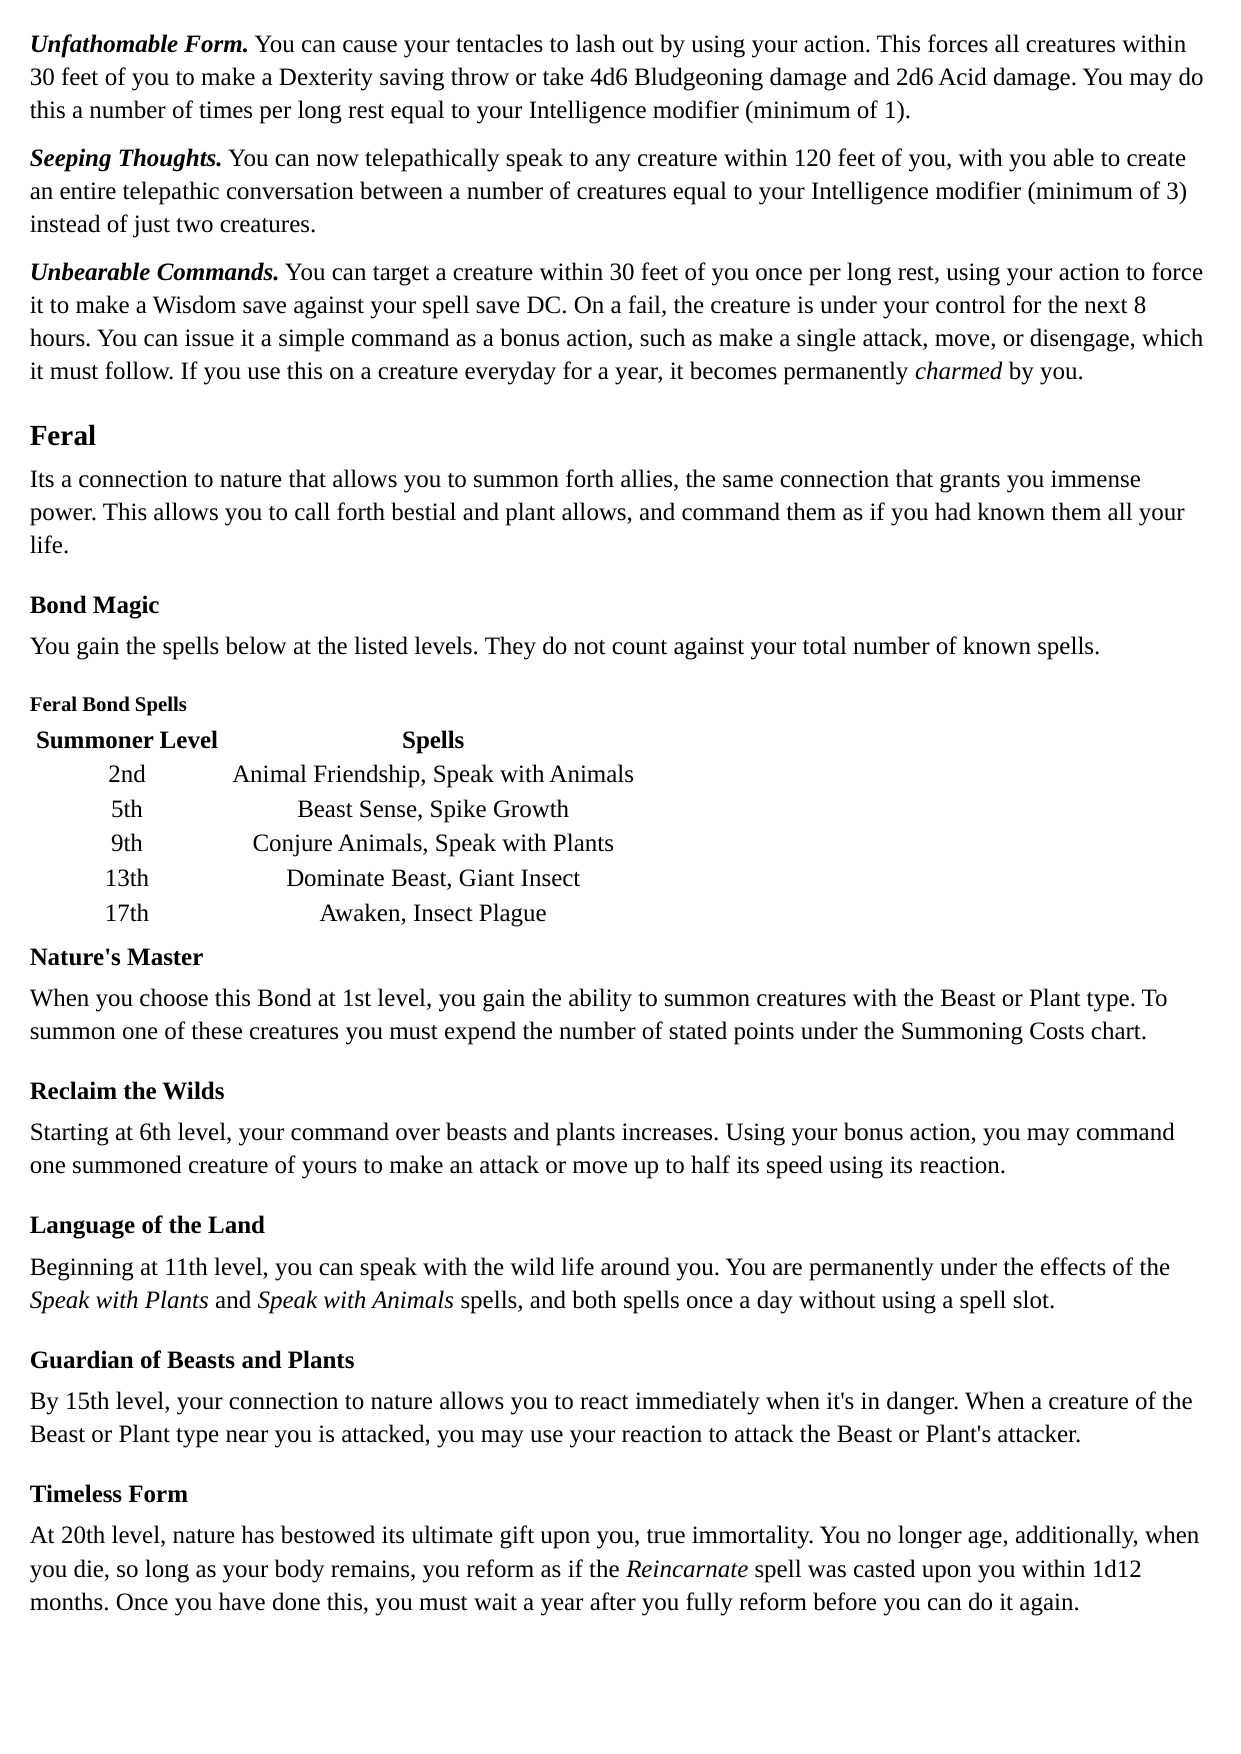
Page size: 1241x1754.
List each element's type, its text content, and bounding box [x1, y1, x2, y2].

text Seeping Thoughts. You can now telepathically speak to any creature within 120 feet of you, with you able to create an entire telepathic conversation between a number of creatures equal to your Intelligence modifier (minimum of 3) instead of just two creatures. [29, 143, 1211, 238]
subtitle Timeless Form [29, 1479, 1211, 1508]
table_cell Conjure Animals, Speak with Plants [224, 826, 642, 860]
table_cell 5th [30, 791, 224, 826]
text Its a connection to nature that allows you to summon forth allies, the same connection that grants you immense power. This allows you to call forth bestial and plant allows, and command them as if you had known them all your life. [29, 464, 1211, 559]
text At 20th level, nature has bestowed its ultimate gift upon you, true immortality. You no longer age, additionally, when you die, so long as your body remains, you reform as if the Reincarnate spell was casted upon you within 1d12 months. Once you have done this, you must wait a year after you fully reform before you can do it again. [29, 1521, 1211, 1615]
subtitle Guardian of Beasts and Plants [29, 1345, 1211, 1374]
table_cell Dominate Beast, Giant Insect [224, 860, 642, 895]
table_header Spells [224, 722, 642, 756]
subtitle Feral [29, 418, 1211, 452]
text Starting at 6th level, your command over beasts and plants increases. Using your bonus action, you may command one summoned creature of yours to make an attack or move up to half its speed using its reaction. [29, 1117, 1211, 1179]
subtitle Language of the Land [29, 1211, 1211, 1239]
table_cell 17th [30, 895, 224, 929]
text By 15th level, your connection to nature allows you to react immediately when it's in danger. When a creature of the Beast or Plant type near you is attacked, you may use your reaction to attack the Beast or Plant's attacker. [29, 1386, 1211, 1448]
table_cell 13th [30, 860, 224, 895]
subtitle Bond Magic [29, 590, 1211, 619]
table_cell 2nd [30, 756, 224, 791]
text Beginning at 11th level, you can speak with the wild life around you. You are permanently under the effects of the Speak with Plants and Speak with Animals spells, and both spells once a day without using a spell slot. [29, 1252, 1211, 1314]
text You gain the spells below at the listed levels. They do not count against your total number of known spells. [29, 631, 1211, 660]
table_cell Beast Sense, Spike Growth [224, 791, 642, 826]
subtitle Feral Bond Spells [29, 692, 1211, 716]
subtitle Reclaim the Wilds [29, 1076, 1211, 1105]
text When you choose this Bond at 1st level, you gain the ability to summon creatures with the Beast or Plant type. To summon one of these creatures you must expend the number of stated points under the Summoning Costs chart. [29, 983, 1211, 1045]
table_cell Awaken, Insect Plague [224, 895, 642, 929]
table_header Summoner Level [30, 722, 224, 756]
table_cell Animal Friendship, Speak with Animals [224, 756, 642, 791]
subtitle Nature's Master [29, 942, 1211, 971]
text Unbearable Commands. You can target a creature within 30 feet of you once per long rest, using your action to force it to make a Wisdom save against your spell save DC. On a fail, the creature is under your control for the next 8 hours. You can issue it a simple command as a bonus action, such as make a single attack, move, or disengage, which it must follow. If you use this on a creature everyday for a year, it becomes permanently charmed by you. [29, 257, 1211, 384]
text Unfathomable Form. You can cause your tentacles to lash out by using your action. This forces all creatures within 30 feet of you to make a Dexterity saving throw or take 4d6 Bludgeoning damage and 2d6 Acid damage. You may do this a number of times per long rest equal to your Intelligence modifier (minimum of 1). [29, 29, 1211, 124]
table_cell 9th [30, 826, 224, 860]
